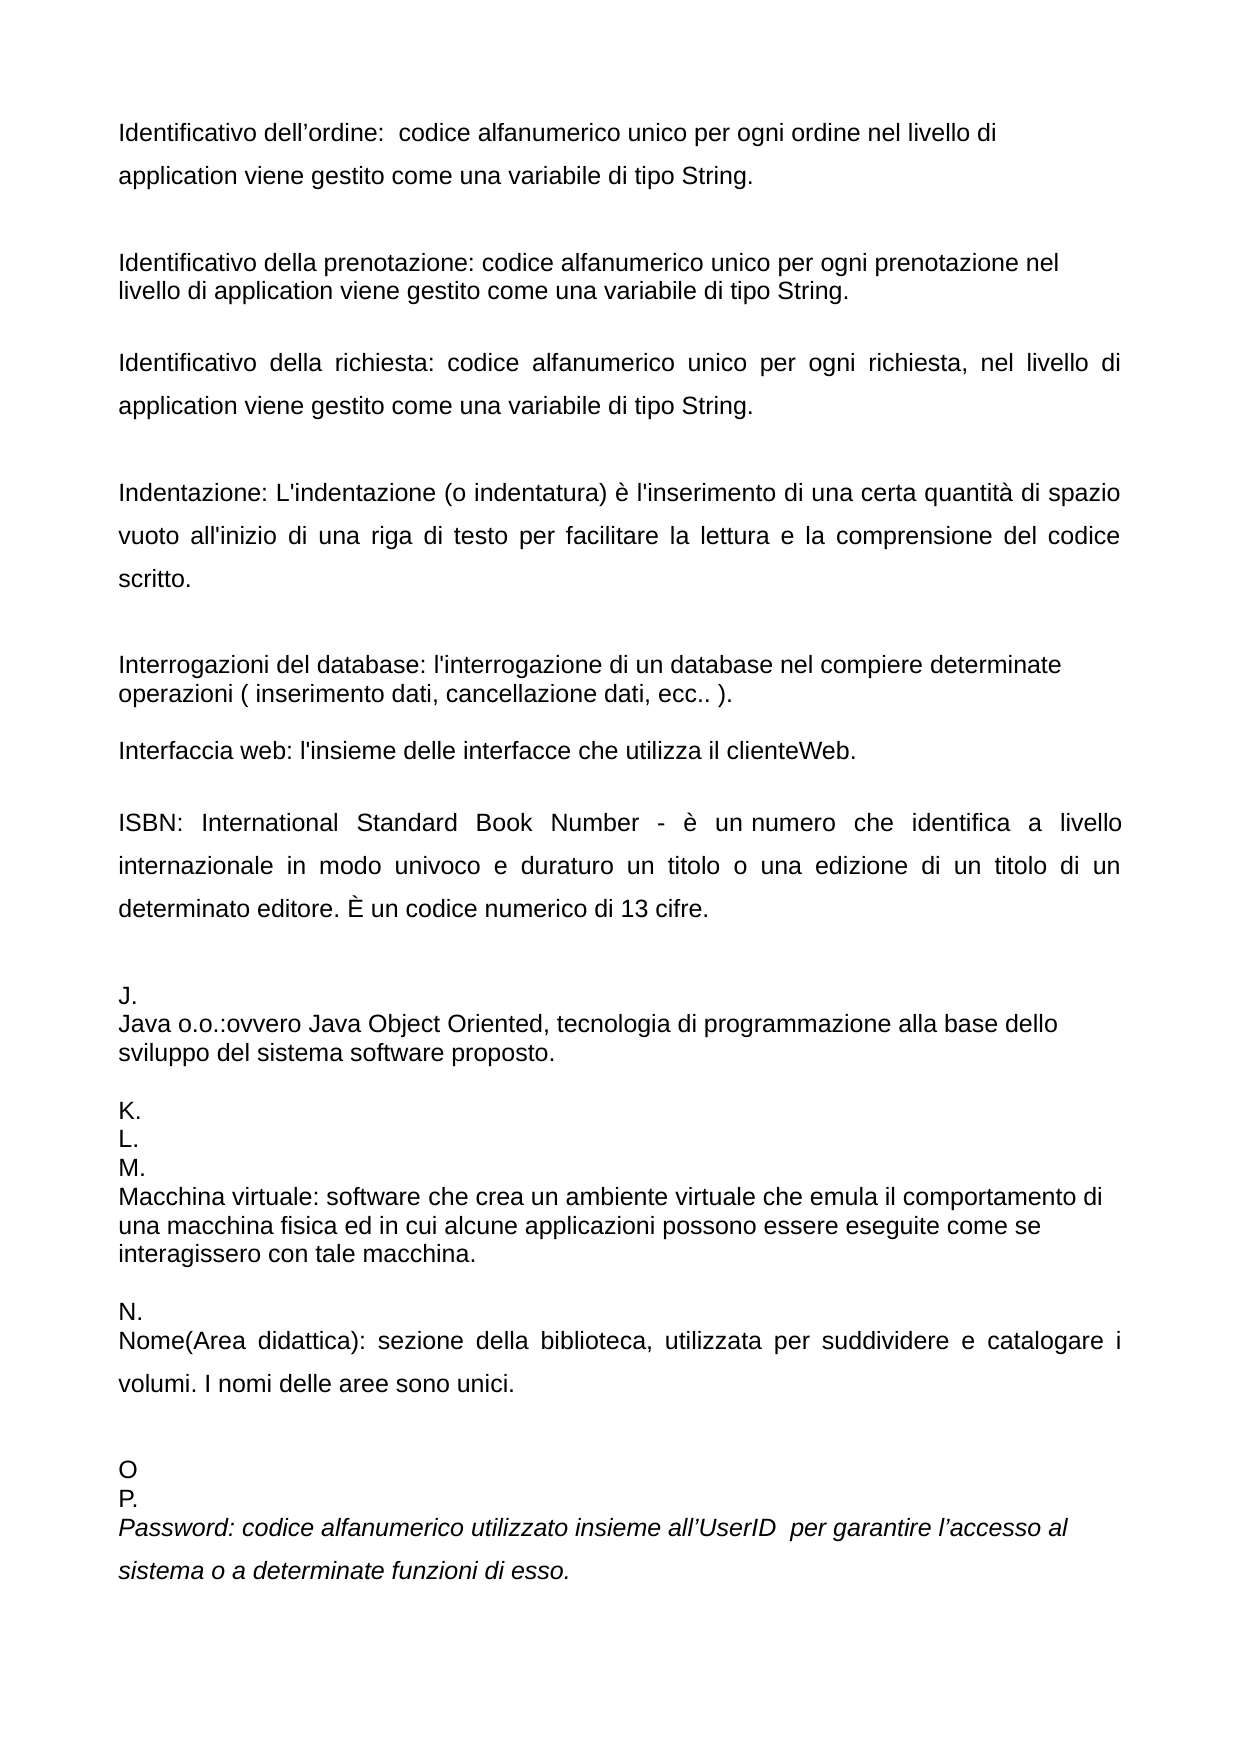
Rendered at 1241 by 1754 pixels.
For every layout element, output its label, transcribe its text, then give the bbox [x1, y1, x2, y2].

text Identificativo della prenotazione: codice alfanumerico unico per ogni prenotazione nel livello di application viene gestito come una variabile di tipo String. [118, 247, 1123, 305]
text Identificativo dell’ordine: codice alfanumerico unico per ogni ordine nel livello di application viene gestito come una variabile di tipo String. [118, 118, 1123, 190]
text Java o.o.:ovvero Java Object Oriented, tecnologia di programmazione alla base dello sviluppo del sistema software proposto. [118, 1009, 1123, 1067]
text Interfaccia web: l'insieme delle interfacce che utilizza il clienteWeb. [118, 736, 1123, 765]
text N. [118, 1297, 1123, 1326]
text Identificativo della richiesta: codice alfanumerico unico per ogni richiesta, nel livello di application viene gestito come una variabile di tipo String. [118, 348, 1123, 420]
text L. [118, 1124, 1123, 1153]
text J. [118, 981, 1123, 1009]
text Indentazione: L'indentazione (o indentatura) è l'inserimento di una certa quantità di spazio vuoto all'inizio di una riga di testo per facilitare la lettura e la comprensione del codice scritto. [118, 477, 1123, 592]
text P. [118, 1484, 1123, 1512]
text Password: codice alfanumerico utilizzato insieme all’UserID per garantire l’accesso al sistema o a determinate funzioni di esso. [118, 1512, 1123, 1584]
text Nome(Area didattica): sezione della biblioteca, utilizzata per suddividere e catalogare i volumi. I nomi delle aree sono unici. [118, 1326, 1123, 1397]
text Macchina virtuale: software che crea un ambiente virtuale che emula il comportamento di una macchina fisica ed in cui alcune applicazioni possono essere eseguite come se interagissero con tale macchina. [118, 1182, 1123, 1268]
text M. [118, 1153, 1123, 1182]
text ISBN: International Standard Book Number - è un numero che identifica a livello internazionale in modo univoco e duraturo un titolo o una edizione di un titolo di un determinato editore. È un codice numerico di 13 cifre. [118, 808, 1123, 923]
text O [118, 1455, 1123, 1484]
text K. [118, 1096, 1123, 1124]
text Interrogazioni del database: l'interrogazione di un database nel compiere determinate operazioni ( inserimento dati, cancellazione dati, ecc.. ). [118, 650, 1123, 707]
